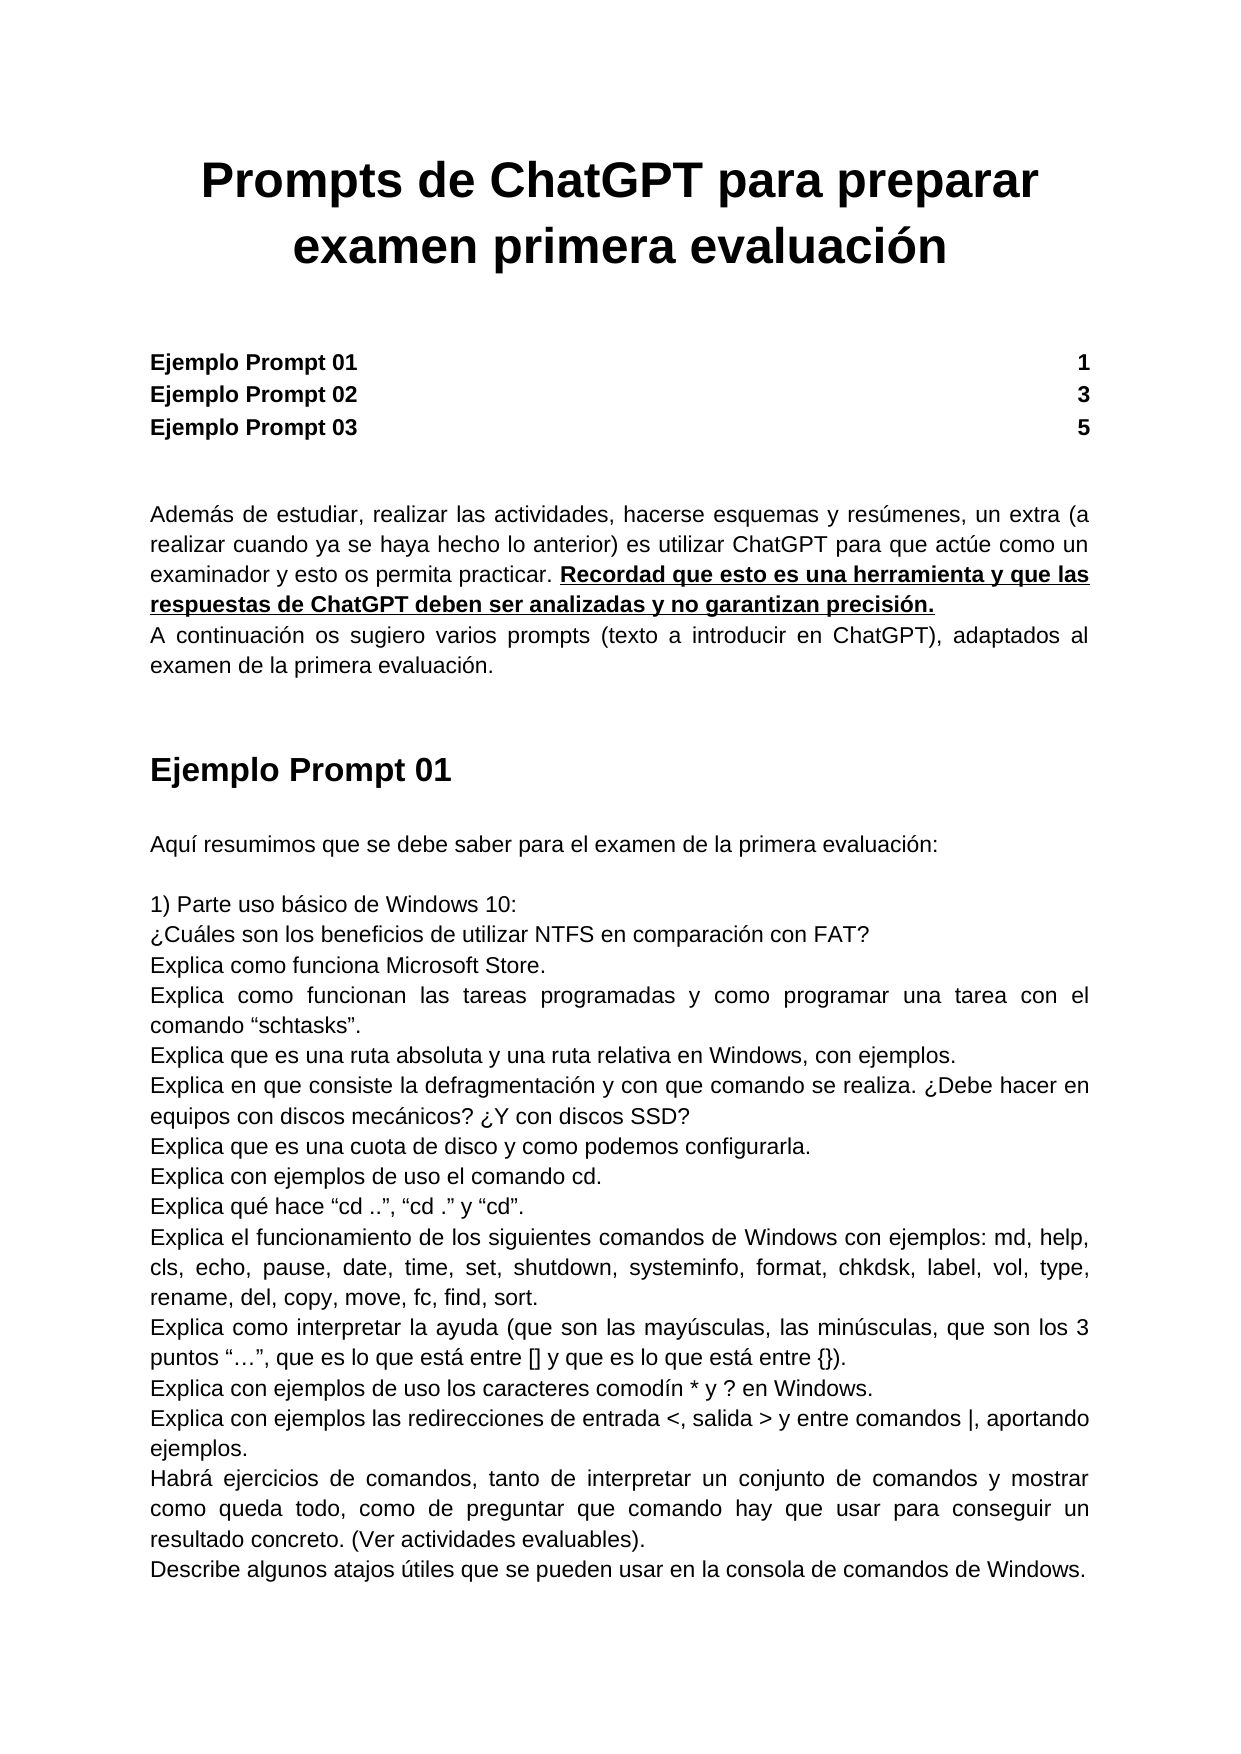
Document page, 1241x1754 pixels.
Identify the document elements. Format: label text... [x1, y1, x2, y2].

subtitle Ejemplo Prompt 01 [150, 750, 1090, 788]
text Explica como interpretar la ayuda (que son las mayúsculas, las minúsculas, que son los 3 puntos “…”, que es lo que está entre [] y que es lo que está entre {}). [150, 1314, 1090, 1371]
text ¿Cuáles son los beneficios de utilizar NTFS en comparación con FAT? [150, 921, 1090, 948]
text A continuación os sugiero varios prompts (texto a introducir en ChatGPT), adaptados al examen de la primera evaluación. [150, 622, 1090, 678]
text Ejemplo Prompt 01 1 [150, 349, 1090, 375]
text Habrá ejercicios de comandos, tanto de interpretar un conjunto de comandos y mostrar como queda todo, como de preguntar que comando hay que usar para conseguir un resultado concreto. (Ver actividades evaluables). [150, 1465, 1090, 1552]
text Explica que es una ruta absoluta y una ruta relativa en Windows, con ejemplos. [150, 1042, 1090, 1069]
text Ejemplo Prompt 02 3 [150, 381, 1090, 408]
text Explica como funcionan las tareas programadas y como programar una tarea con el comando “schtasks”. [150, 982, 1090, 1038]
text Explica con ejemplos las redirecciones de entrada <, salida > y entre comandos |, aportando ejemplos. [150, 1405, 1090, 1461]
text Explica en que consiste la defragmentación y con que comando se realiza. ¿Debe hacer en equipos con discos mecánicos? ¿Y con discos SSD? [150, 1072, 1090, 1129]
text Describe algunos atajos útiles que se pueden usar en la consola de comandos de Windows. [150, 1556, 1090, 1582]
text Explica con ejemplos de uso el comando cd. [150, 1163, 1090, 1189]
text Explica que es una cuota de disco y como podemos configurarla. [150, 1133, 1090, 1159]
text Además de estudiar, realizar las actividades, hacerse esquemas y resúmenes, un extra (a realizar cuando ya se haya hecho lo anterior) es utilizar ChatGPT para que actúe como un examinador y esto os permita practicar. Recordad que esto es una herramienta y que las respuestas de ChatGPT deben ser analizadas y no garantizan precisión. [150, 501, 1090, 618]
text Prompts de ChatGPT para preparar examen primera evaluación [150, 150, 1090, 273]
text Ejemplo Prompt 03 5 [150, 414, 1090, 440]
text Explica como funciona Microsoft Store. [150, 952, 1090, 978]
text Explica el funcionamiento de los siguientes comandos de Windows con ejemplos: md, help, cls, echo, pause, date, time, set, shutdown, systeminfo, format, chkdsk, label, vol, type, rename, del, copy, move, fc, find, sort. [150, 1223, 1090, 1310]
text Explica qué hace “cd ..”, “cd .” y “cd”. [150, 1193, 1090, 1220]
text Explica con ejemplos de uso los caracteres comodín * y ? en Windows. [150, 1374, 1090, 1401]
text 1) Parte uso básico de Windows 10: [150, 891, 1090, 918]
text Aquí resumimos que se debe saber para el examen de la primera evaluación: [150, 831, 1090, 857]
